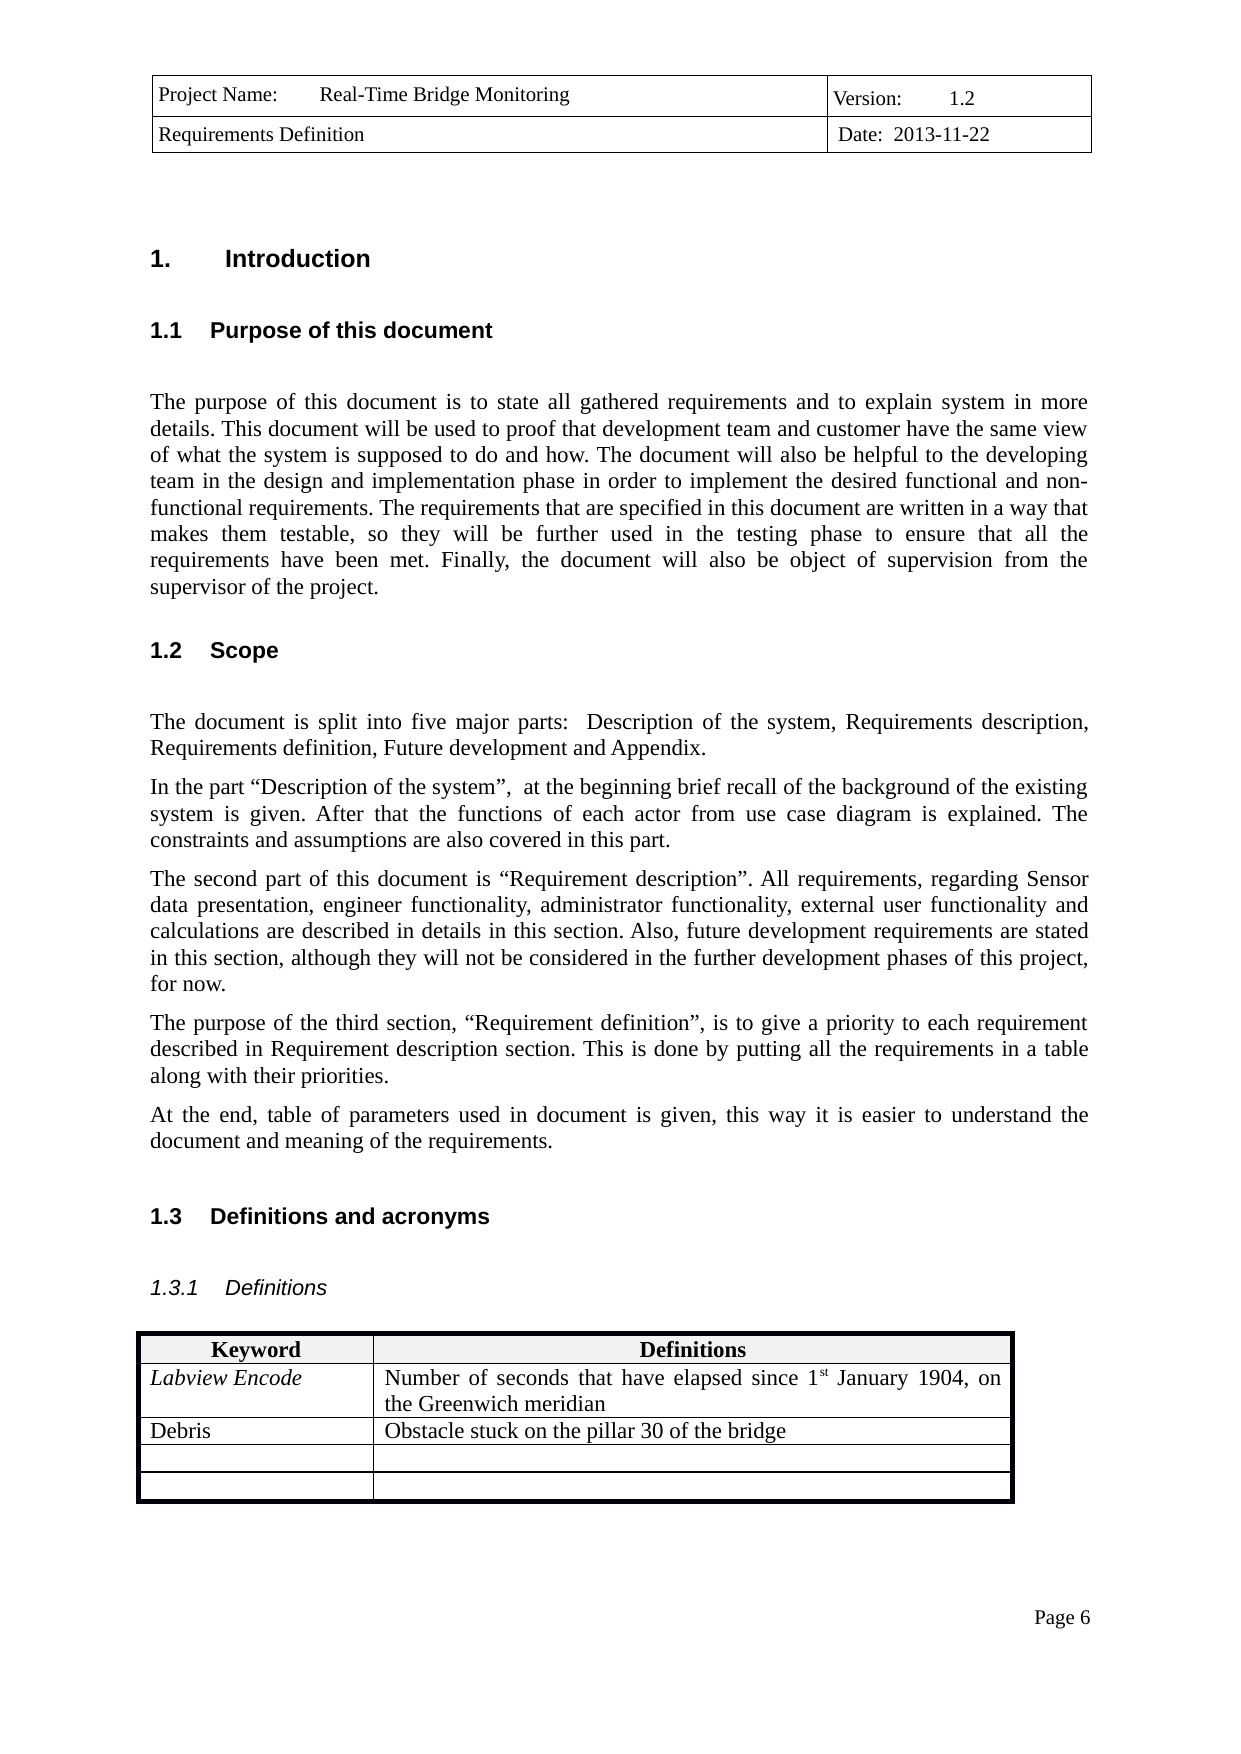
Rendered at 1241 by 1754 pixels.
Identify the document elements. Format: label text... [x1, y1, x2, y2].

subtitle Definitions [150, 1275, 1090, 1300]
text The document is split into five major parts: Description of the system, Requirements description, Requirements definition, Future development and Appendix. [150, 708, 1090, 761]
text At the end, table of parameters used in document is given, this way it is easier to understand the document and meaning of the requirements. [150, 1101, 1090, 1153]
subtitle Introduction [150, 244, 1090, 273]
text The second part of this document is “Requirement description”. All requirements, regarding Sensor data presentation, engineer functionality, administrator functionality, external user functionality and calculations are described in details in this section. Also, future development requirements are stated in this section, although they will not be considered in the further development phases of this project, for now. [150, 865, 1090, 997]
table_header Keyword [141, 1336, 373, 1363]
table_cell Debris [141, 1418, 373, 1444]
table_cell [141, 1473, 373, 1499]
table_cell Obstacle stuck on the pillar 30 of the bridge [374, 1418, 1010, 1444]
table_cell [374, 1445, 1010, 1471]
text In the part “Description of the system”, at the beginning brief recall of the background of the existing system is given. After that the functions of each actor from use case diagram is explained. The constraints and assumptions are also covered in this part. [150, 773, 1090, 852]
table_cell Labview Encode [141, 1364, 373, 1417]
table_cell [374, 1473, 1010, 1499]
table_header Definitions [374, 1336, 1010, 1363]
table_cell [141, 1445, 373, 1471]
text The purpose of this document is to state all gathered requirements and to explain system in more details. This document will be used to proof that development team and customer have the same view of what the system is supposed to do and how. The document will also be helpful to the developing team in the design and implementation phase in order to implement the desired functional and non-functional requirements. The requirements that are specified in this document are written in a way that makes them testable, so they will be further used in the testing phase to ensure that all the requirements have been met. Finally, the document will also be object of supervision from the supervisor of the project. [150, 388, 1090, 599]
subtitle Scope [150, 637, 1090, 663]
subtitle Purpose of this document [150, 317, 1090, 343]
table_cell Number of seconds that have elapsed since 1st January 1904, on the Greenwich meridian [374, 1364, 1010, 1417]
text The purpose of the third section, “Requirement definition”, is to give a priority to each requirement described in Requirement description section. This is done by putting all the requirements in a table along with their priorities. [150, 1009, 1090, 1088]
subtitle Definitions and acronyms [150, 1203, 1090, 1230]
